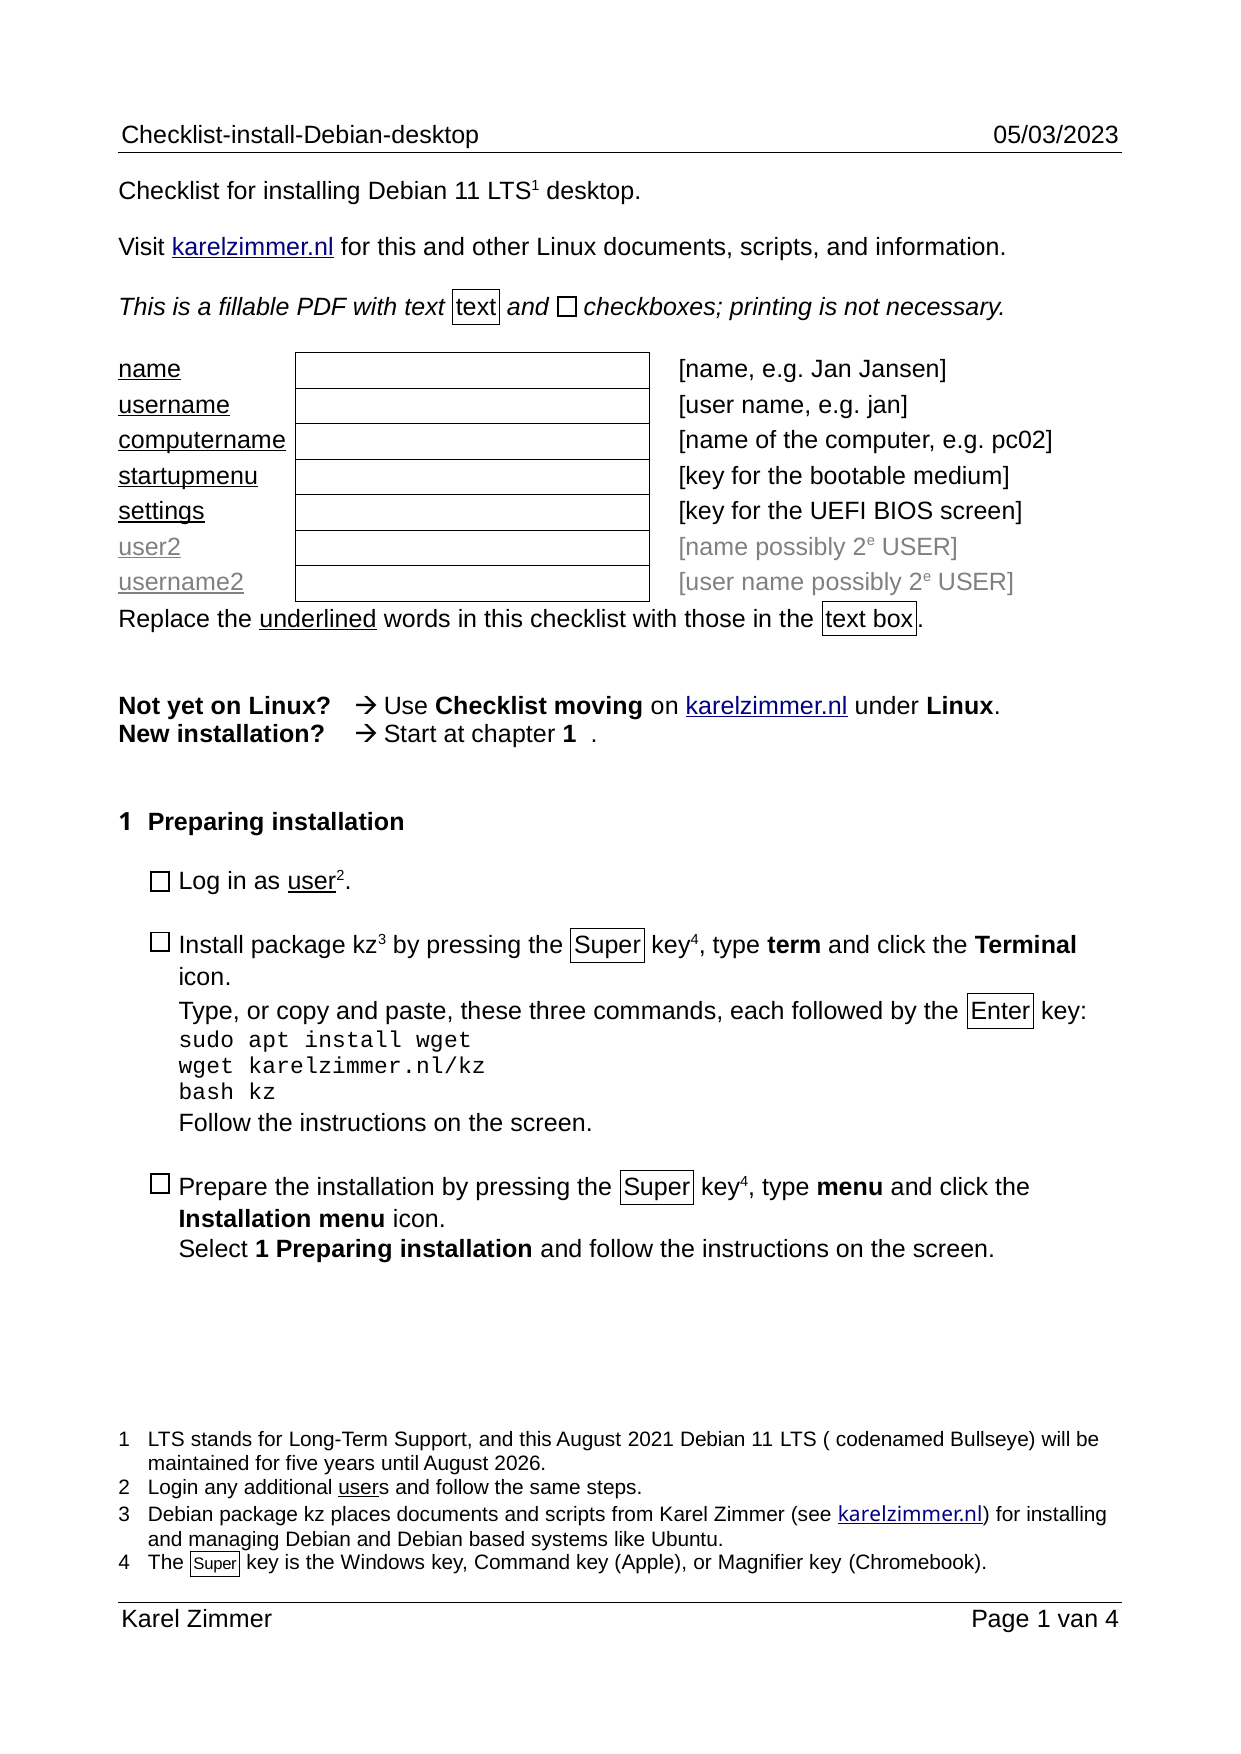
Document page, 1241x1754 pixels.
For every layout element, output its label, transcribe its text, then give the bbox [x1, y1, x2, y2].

text STARTupMEnU [118, 459, 295, 494]
table_cell [141, 1234, 177, 1264]
table_cell [141, 1108, 177, 1138]
list Preparing installation [118, 804, 1122, 838]
table_header Log in as USER. [177, 866, 1120, 896]
text Visit karelzimmer.nl for this and other Linux documents, scripts, and information. [118, 233, 1122, 261]
text SETTINGS [118, 494, 295, 530]
table_cell [177, 896, 1120, 927]
text text box [823, 602, 916, 635]
text [name possibly 2e USER] [650, 530, 1122, 565]
text New installation?  Start at chapter 1 . [118, 720, 1122, 748]
table_cell Prepare the installation by pressing the Super key4, type menu and click the Installation menu icon. [177, 1168, 1120, 1234]
text [name, e.g. Jan Jansen] [650, 352, 1122, 388]
table_header [141, 866, 177, 896]
text [user name, e.g. jan] [650, 388, 1122, 423]
table_cell Install package kz by pressing the Super key, type term and click the Terminal icon. [177, 927, 1120, 992]
text [key for the bootable medium] [650, 459, 1122, 494]
table_cell [141, 896, 177, 927]
text Replace the underlined words in this checklist with those in the [118, 601, 822, 636]
text This is a fillable PDF with text [118, 289, 452, 324]
table_cell Follow the instructions on the screen. [177, 1108, 1120, 1138]
text USERName2 [118, 565, 295, 601]
text COMPUTERNAme [118, 423, 295, 459]
table_cell Select 1 Preparing installation and follow the instructions on the screen. [177, 1234, 1120, 1264]
text . [917, 601, 1122, 636]
text Checklist for installing Debian 11 LTS desktop. [118, 177, 1122, 205]
text [key for the UEFI BIOS screen] [650, 494, 1122, 530]
table_cell Type, or copy and paste, these three commands, each followed by the Enter key: sudo apt install wget wget karelzimmer.nl/kz bash kz [177, 992, 1120, 1108]
text name [118, 352, 295, 388]
text USER2 [118, 530, 295, 565]
text Not yet on Linux?  Use Checklist moving on karelzimmer.nl under Linux. [118, 692, 1122, 720]
table_cell [141, 992, 177, 1108]
table_cell [177, 1138, 1120, 1168]
table_cell [141, 1138, 177, 1168]
text LTS stands for Long-Term Support, and this August 2021 Debian 11 LTS ( codenamed Bullseye) will be maintained for five years until August 2026. [118, 1423, 1122, 1475]
table_cell [141, 927, 177, 992]
table_cell [141, 1168, 177, 1234]
text text [453, 290, 499, 324]
text and checkboxes; printing is not necessary. [500, 289, 1122, 324]
text [user name possibly 2e USER] [650, 565, 1122, 601]
text USERname [118, 388, 295, 423]
text [name of the computer, e.g. pc02] [650, 423, 1122, 459]
